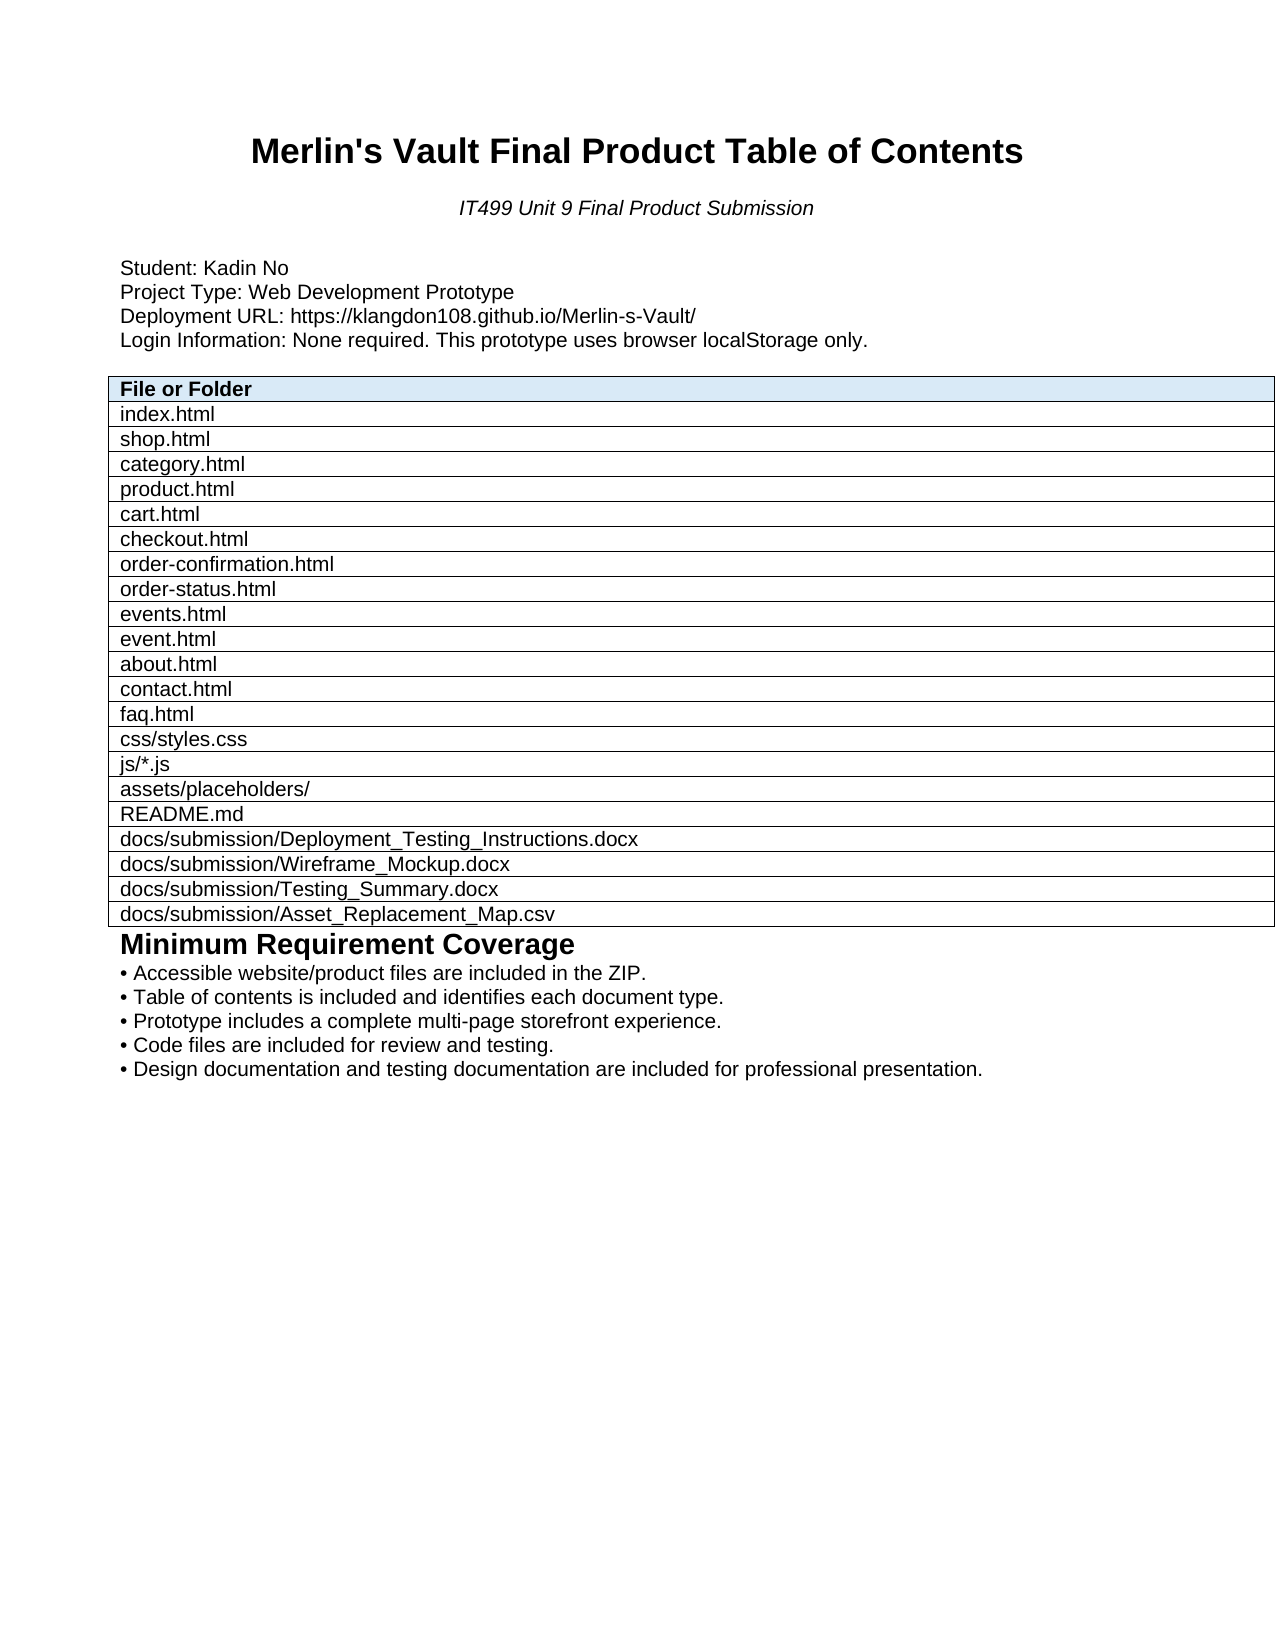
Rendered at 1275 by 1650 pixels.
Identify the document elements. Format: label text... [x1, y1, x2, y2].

table_cell cart.html [109, 502, 1274, 526]
text • Code files are included for review and testing. [120, 1032, 1155, 1056]
text • Design documentation and testing documentation are included for professional presentation. [120, 1056, 1155, 1080]
text • Table of contents is included and identifies each document type. [120, 984, 1155, 1008]
table_cell faq.html [109, 702, 1274, 726]
table_cell docs/submission/Testing_Summary.docx [109, 877, 1274, 901]
table_cell assets/placeholders/ [109, 777, 1274, 801]
text • Accessible website/product files are included in the ZIP. [120, 961, 1155, 984]
table_cell category.html [109, 452, 1274, 476]
text Login Information: None required. This prototype uses browser localStorage only. [120, 328, 1155, 352]
table_cell shop.html [109, 427, 1274, 451]
text Deployment URL: https://klangdon108.github.io/Merlin-s-Vault/ [120, 304, 1155, 328]
text • Prototype includes a complete multi-page storefront experience. [120, 1008, 1155, 1032]
table_cell index.html [109, 402, 1274, 426]
table_cell events.html [109, 602, 1274, 626]
table_cell css/styles.css [109, 727, 1274, 751]
title Merlin's Vault Final Product Table of Contents [120, 130, 1155, 171]
table_cell contact.html [109, 677, 1274, 701]
table_cell docs/submission/Asset_Replacement_Map.csv [109, 902, 1274, 926]
text Student: Kadin No [120, 256, 1155, 280]
table_cell order-confirmation.html [109, 552, 1274, 576]
subtitle Minimum Requirement Coverage [120, 927, 1155, 961]
table_cell docs/submission/Wireframe_Mockup.docx [109, 852, 1274, 876]
table_cell README.md [109, 802, 1274, 826]
text Project Type: Web Development Prototype [120, 280, 1155, 304]
table_cell product.html [109, 477, 1274, 501]
table_cell docs/submission/Deployment_Testing_Instructions.docx [109, 827, 1274, 851]
table_cell order-status.html [109, 577, 1274, 601]
table_cell js/*.js [109, 752, 1274, 776]
subtitle IT499 Unit 9 Final Product Submission [120, 196, 1155, 220]
table_header File or Folder [109, 377, 1274, 401]
table_cell event.html [109, 627, 1274, 651]
table_cell checkout.html [109, 527, 1274, 551]
table_cell about.html [109, 652, 1274, 676]
